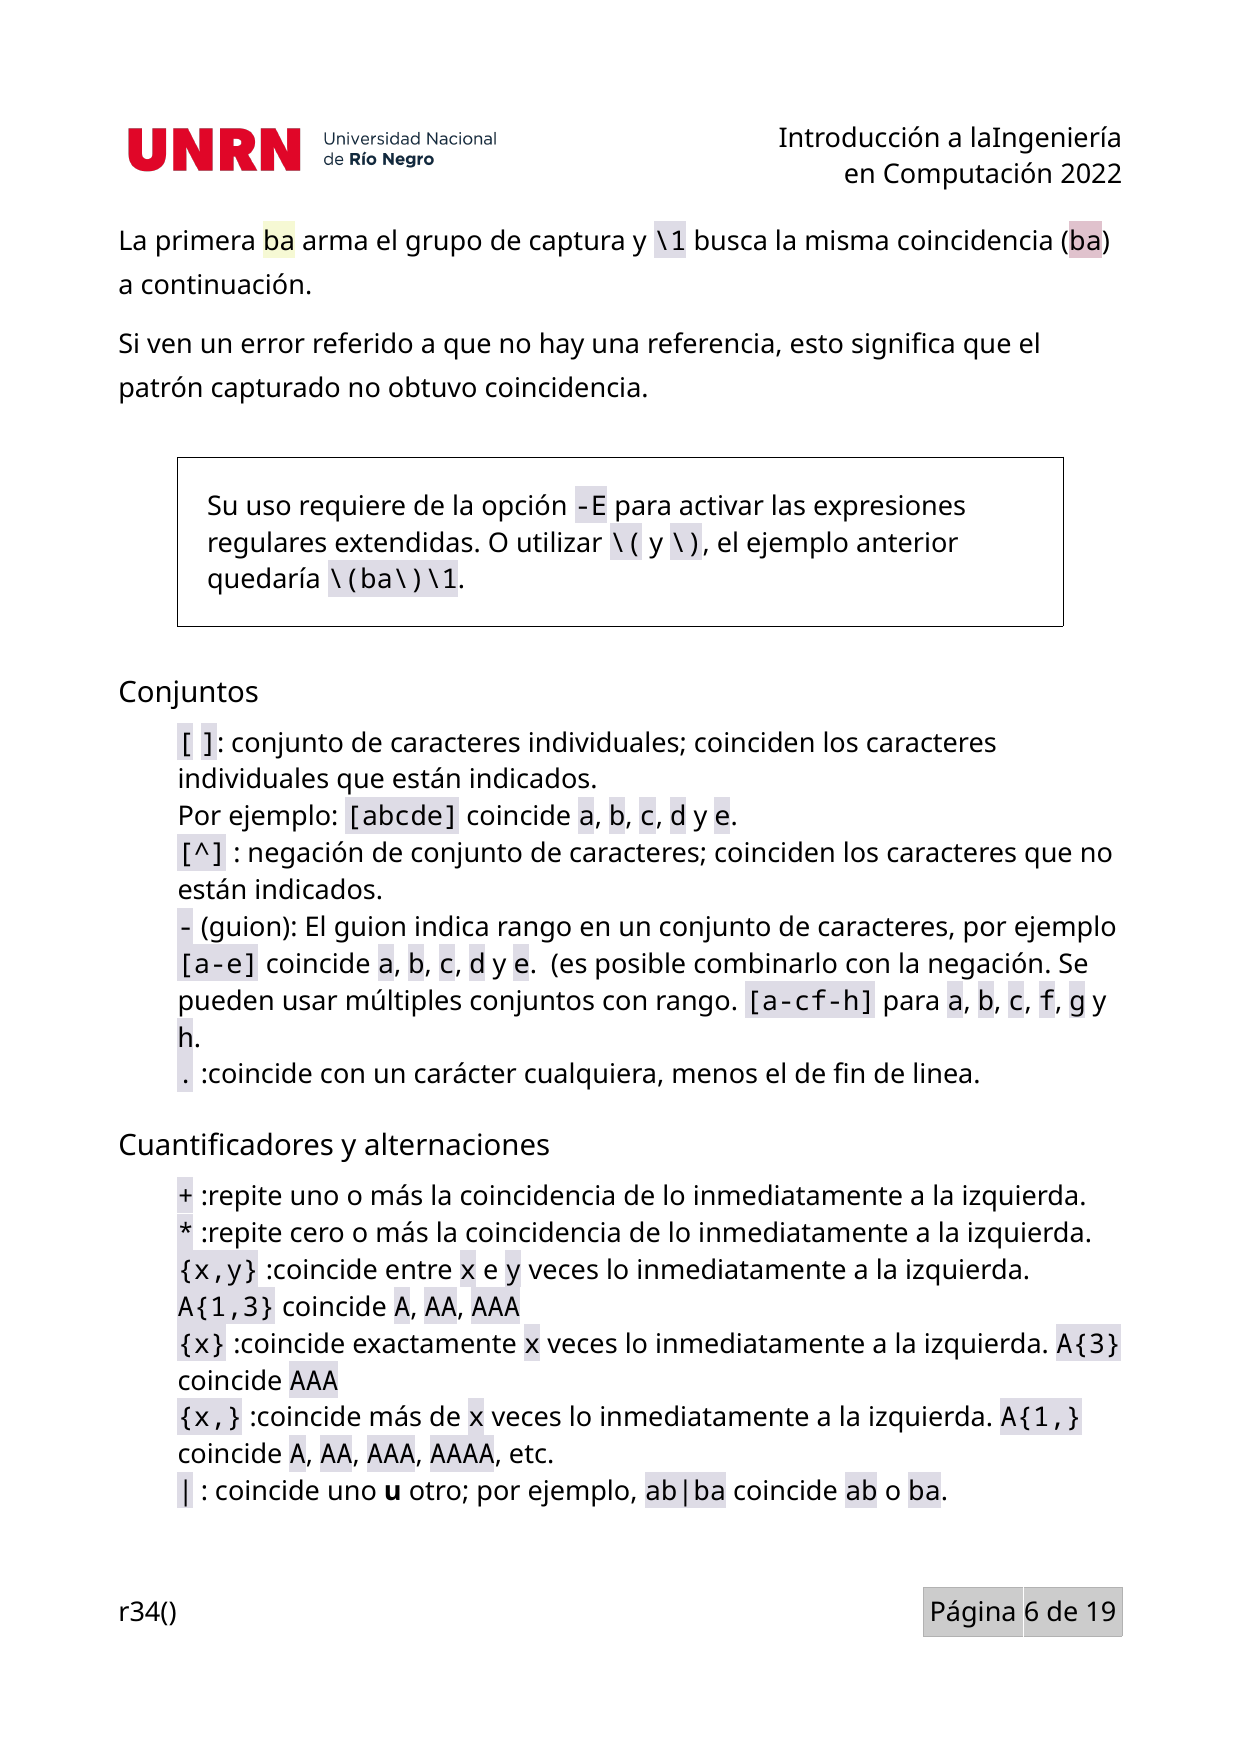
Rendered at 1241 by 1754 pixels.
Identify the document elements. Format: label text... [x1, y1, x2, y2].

subtitle Conjuntos [118, 671, 1122, 711]
list [ ]: conjunto de caracteres individuales; coinciden los caracteres individuales que están indicados. Por ejemplo: [abcde] coincide a, b, c, d y e. [177, 723, 1122, 834]
picture [118, 118, 505, 180]
subtitle Cuantificadores y alternaciones [118, 1124, 1122, 1164]
list . :coincide con un carácter cualquiera, menos el de fin de linea. [193, 1055, 1122, 1092]
list {x,} :coincide más de x veces lo inmediatamente a la izquierda. A{1,} coincide A, AA, AAA, AAAA, etc. [484, 1398, 1122, 1472]
list | : coincide uno u otro; por ejemplo, ab|ba coincide ab o ba. [726, 1472, 845, 1508]
list {x,y} :coincide entre x e y veces lo inmediatamente a la izquierda. A{1,3} coincide A, AA, AAA [520, 1250, 1122, 1324]
list * :repite cero o más la coincidencia de lo inmediatamente a la izquierda. [177, 1213, 1122, 1250]
text Su uso requiere de la opción -E para activar las expresiones regulares extendidas. O utilizar \( y \), el ejemplo anterior quedaría \(ba\)\1. [178, 458, 1063, 626]
text La primera ba arma el grupo de captura y \1 busca la misma coincidencia (ba) a continuación. [118, 221, 1122, 302]
text Si ven un error referido a que no hay una referencia, esto significa que el patrón capturado no obtuvo coincidencia. [118, 324, 1122, 405]
list {x,} :coincide más de x veces lo inmediatamente a la izquierda. A{1,} coincide A, AA, AAA, AAAA, etc. [177, 1398, 468, 1472]
list | : coincide uno u otro; por ejemplo, ab|ba coincide ab o ba. [193, 1472, 645, 1508]
list - (guion): El guion indica rango en un conjunto de caracteres, por ejemplo [a-e] coincide a, b, c, d y e. (es posible combinarlo con la negación. Se pueden usar múltiples conjuntos con rango. [a-cf-h] para a, b, c, f, g y h. [177, 907, 1122, 1055]
list {x,y} :coincide entre x e y veces lo inmediatamente a la izquierda. A{1,3} coincide A, AA, AAA [258, 1250, 471, 1324]
list | : coincide uno u otro; por ejemplo, ab|ba coincide ab o ba. [941, 1472, 1122, 1508]
list + :repite uno o más la coincidencia de lo inmediatamente a la izquierda. [193, 1177, 1122, 1213]
list {x} :coincide exactamente x veces lo inmediatamente a la izquierda. A{3} coincide AAA [177, 1324, 1122, 1398]
list [^] : negación de conjunto de caracteres; coinciden los caracteres que no están indicados. [177, 834, 1122, 907]
